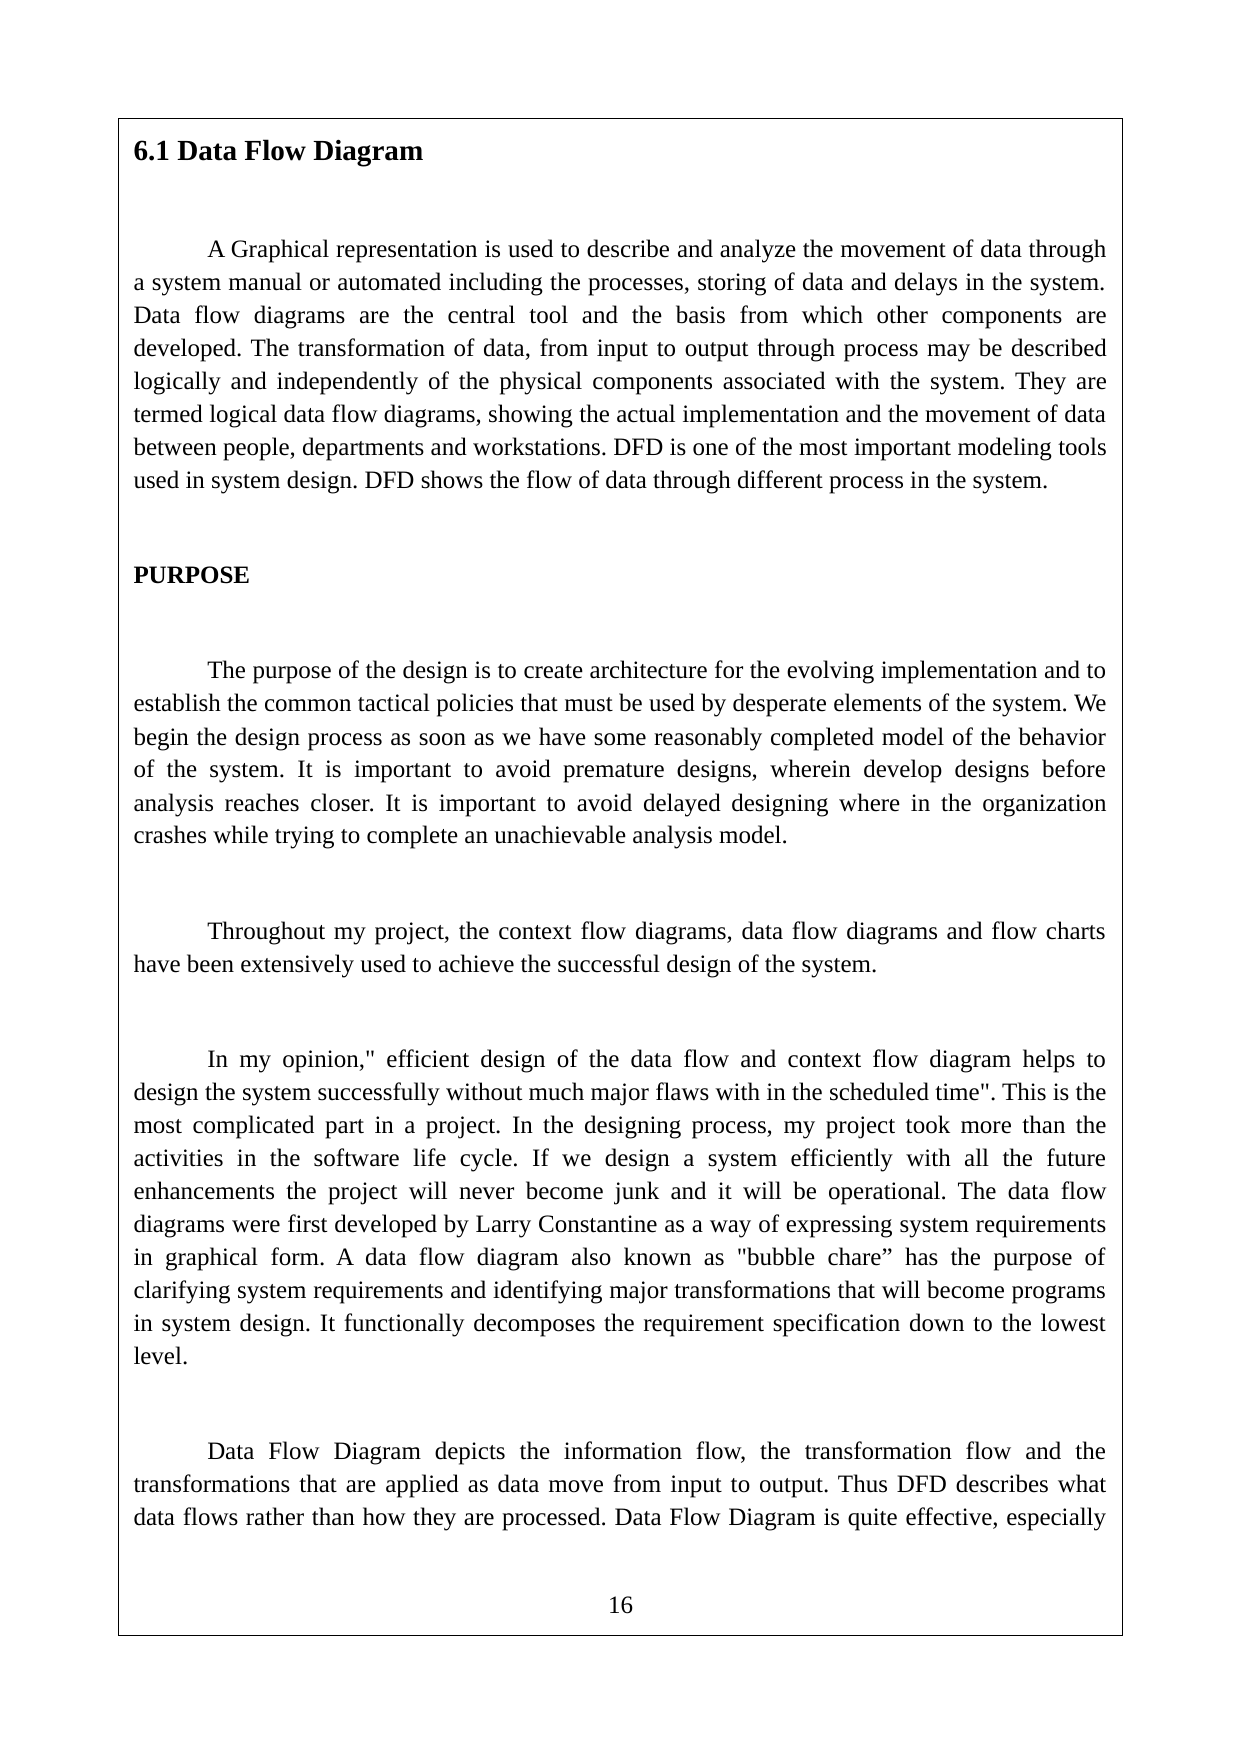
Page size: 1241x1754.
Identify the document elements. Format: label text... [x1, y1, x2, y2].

text PURPOSE [133, 560, 1107, 589]
text A Graphical representation is used to describe and analyze the movement of data through a system manual or automated including the processes, storing of data and delays in the system. Data flow diagrams are the central tool and the basis from which other components are developed. The transformation of data, from input to output through process may be described logically and independently of the physical components associated with the system. They are termed logical data flow diagrams, showing the actual implementation and the movement of data between people, departments and workstations. DFD is one of the most important modeling tools used in system design. DFD shows the flow of data through different process in the system. [133, 234, 1107, 494]
text 6.1 Data Flow Diagram [133, 133, 1107, 167]
text Throughout my project, the context flow diagrams, data flow diagrams and flow charts have been extensively used to achieve the successful design of the system. [133, 916, 1107, 978]
text In my opinion," efficient design of the data flow and context flow diagram helps to design the system successfully without much major flaws with in the scheduled time". This is the most complicated part in a project. In the designing process, my project took more than the activities in the software life cycle. If we design a system efficiently with all the future enhancements the project will never become junk and it will be operational. The data flow diagrams were first developed by Larry Constantine as a way of expressing system requirements in graphical form. A data flow diagram also known as "bubble chare” has the purpose of clarifying system requirements and identifying major transformations that will become programs in system design. It functionally decomposes the requirement specification down to the lowest level. [133, 1044, 1107, 1370]
text Data Flow Diagram depicts the information flow, the transformation flow and the transformations that are applied as data move from input to output. Thus DFD describes what data flows rather than how they are processed. Data Flow Diagram is quite effective, especially [133, 1436, 1107, 1531]
text The purpose of the design is to create architecture for the evolving implementation and to establish the common tactical policies that must be used by desperate elements of the system. We begin the design process as soon as we have some reasonably completed model of the behavior of the system. It is important to avoid premature designs, wherein develop designs before analysis reaches closer. It is important to avoid delayed designing where in the organization crashes while trying to complete an unachievable analysis model. [133, 656, 1107, 849]
